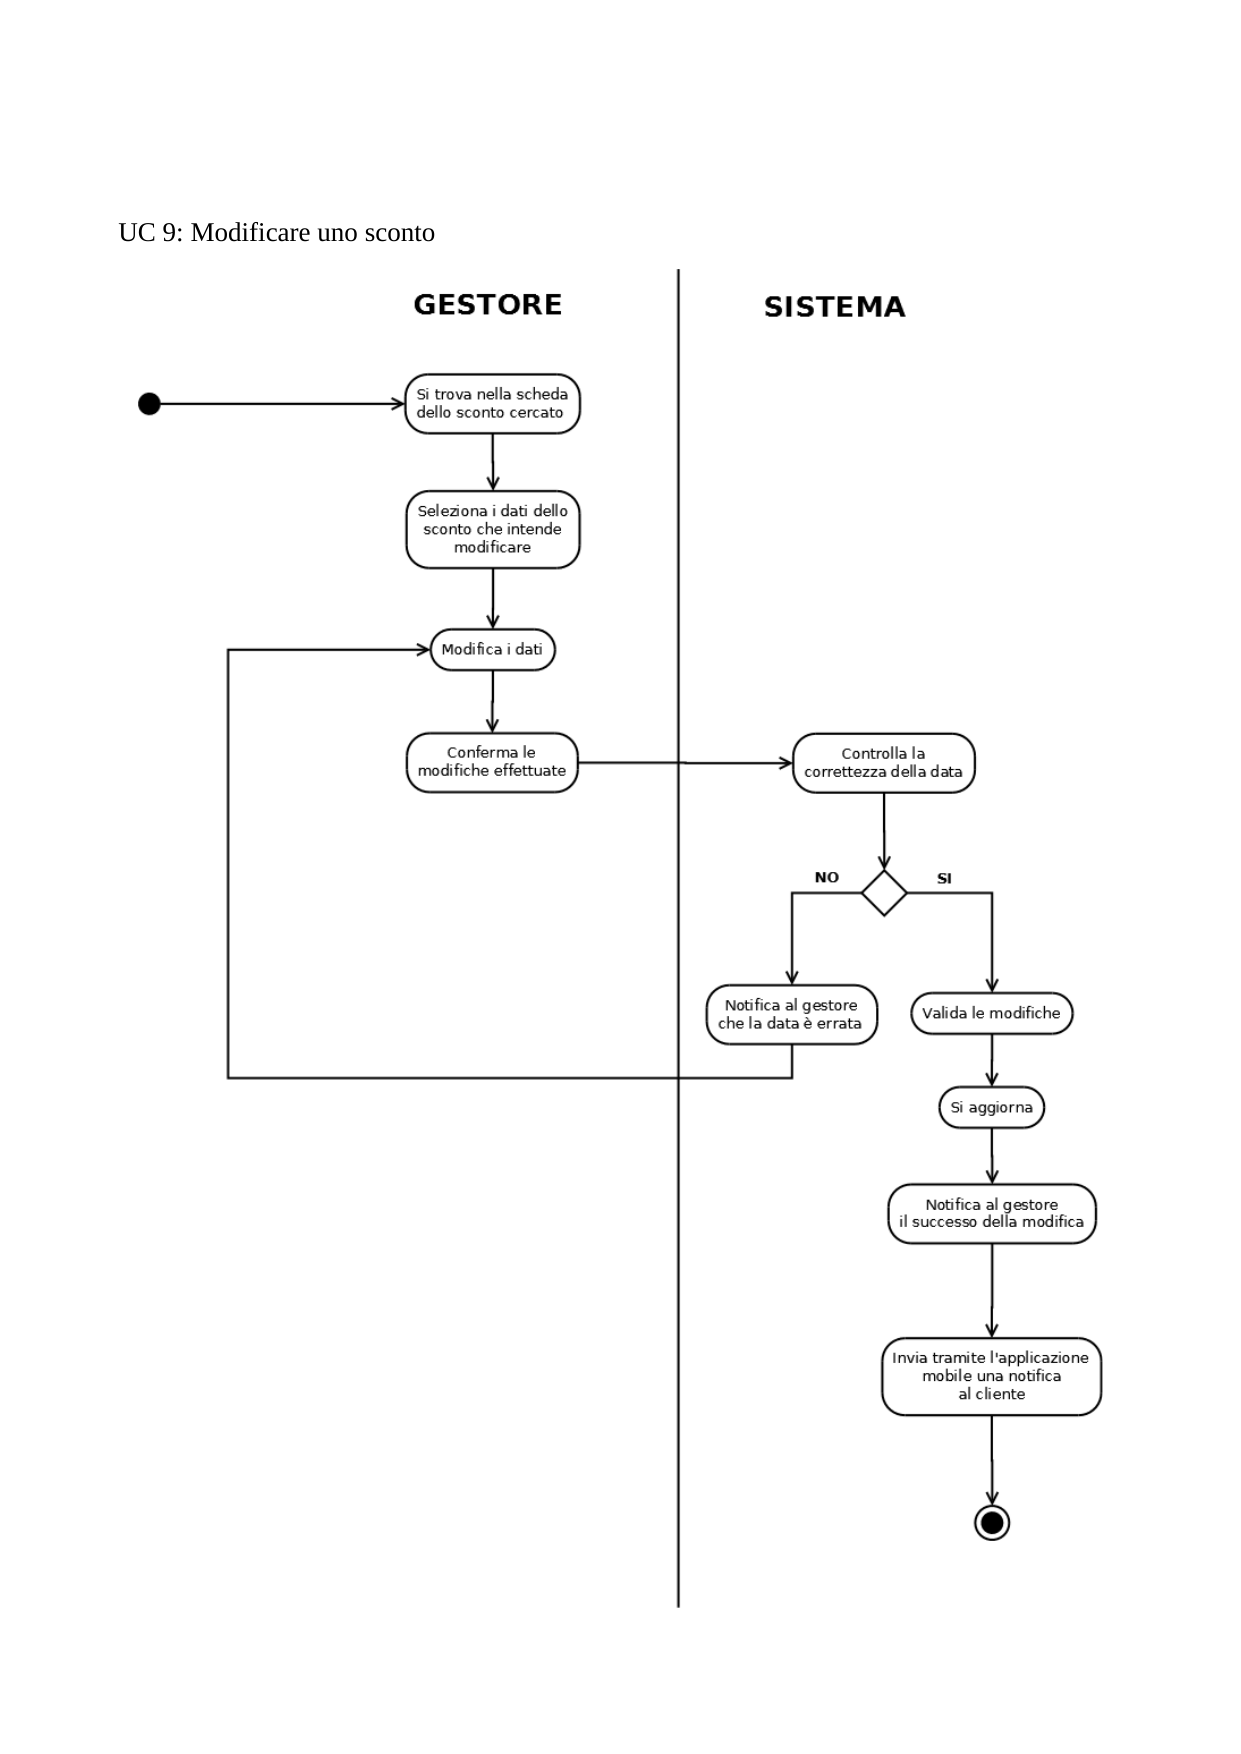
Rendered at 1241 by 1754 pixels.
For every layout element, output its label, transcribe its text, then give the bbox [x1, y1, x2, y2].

picture [137, 268, 1103, 1609]
text UC 9: Modificare uno sconto [118, 216, 1122, 247]
